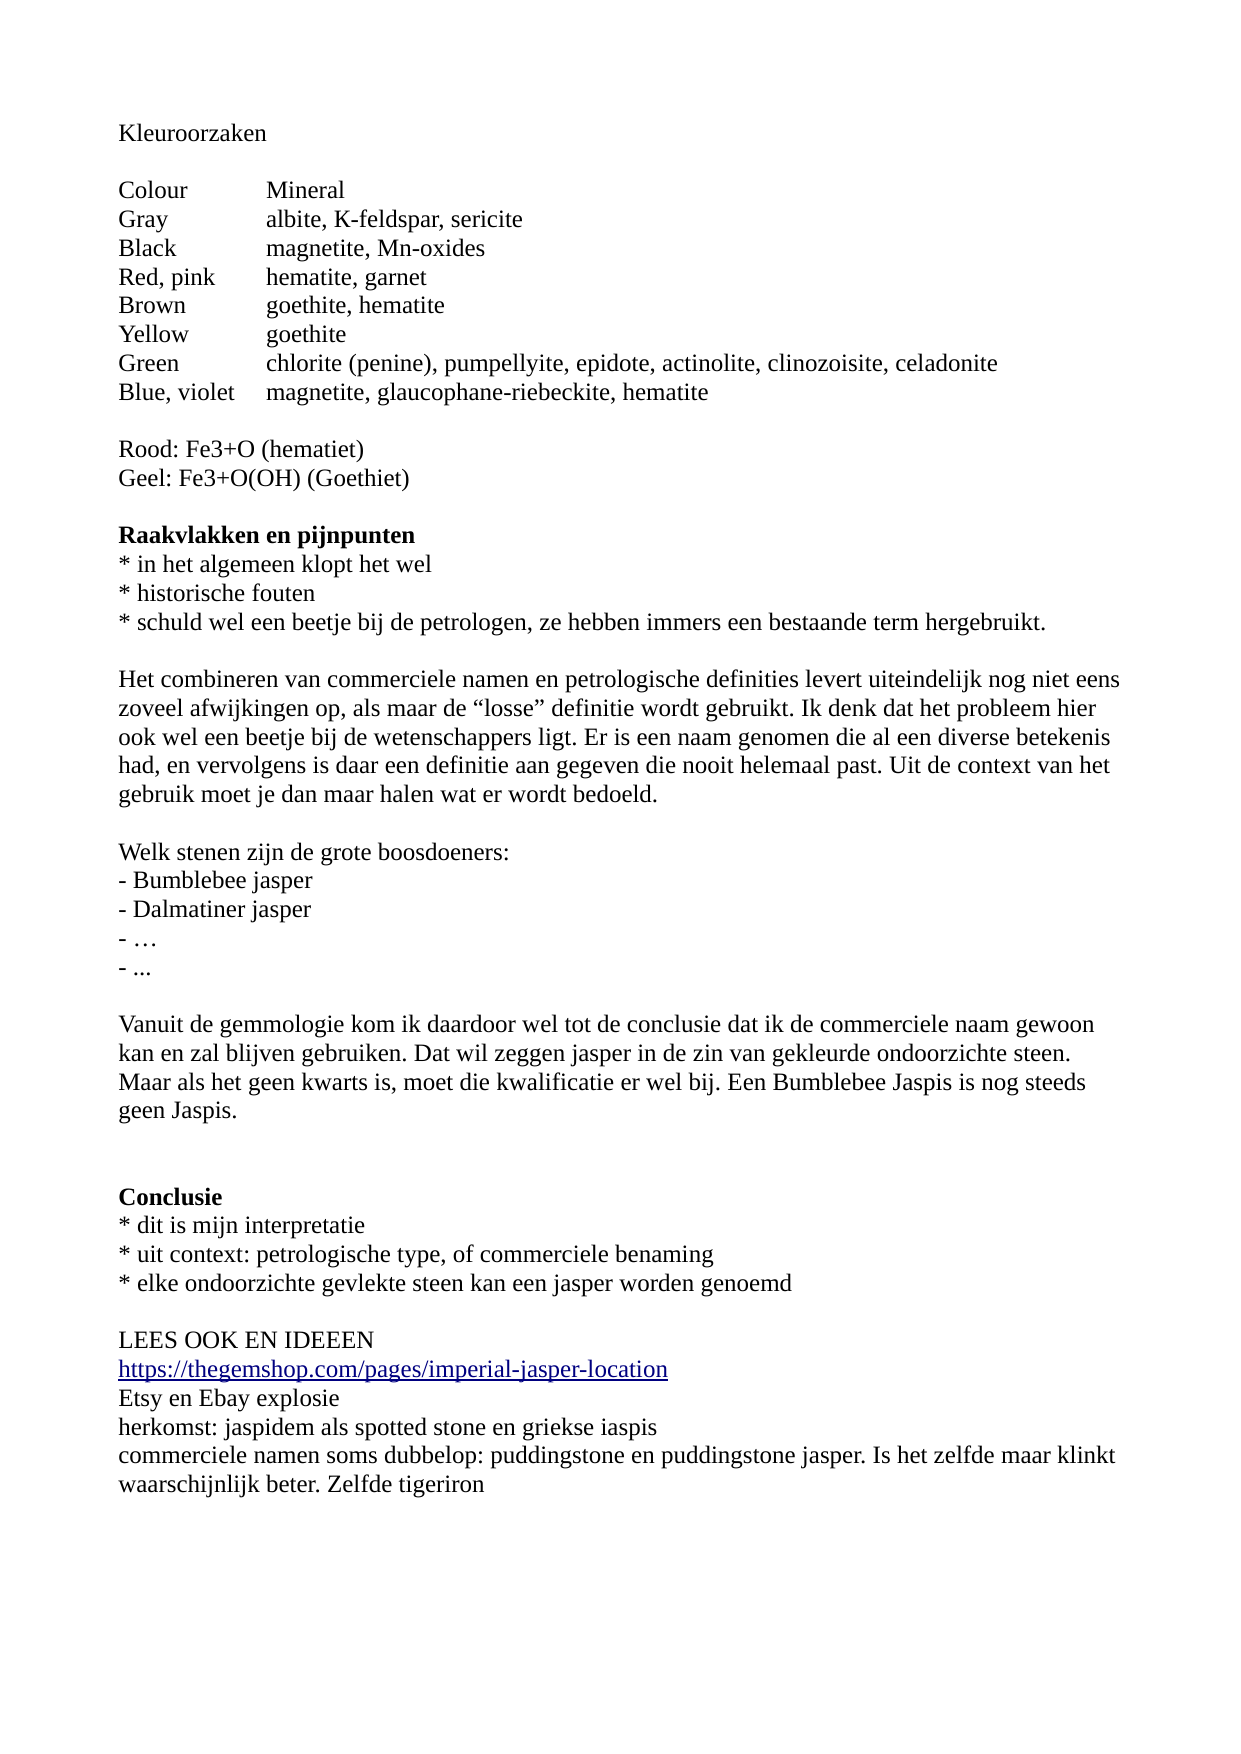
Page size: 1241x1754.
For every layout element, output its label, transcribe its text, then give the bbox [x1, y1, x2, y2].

text https://thegemshop.com/pages/imperial-jasper-location [118, 1354, 1122, 1383]
text commerciele namen soms dubbelop: puddingstone en puddingstone jasper. Is het zelfde maar klinkt waarschijnlijk beter. Zelfde tigeriron [118, 1441, 1122, 1498]
text Gray albite, К-feldspar, sericite [118, 204, 1122, 233]
text Colour Мineral [118, 176, 1122, 204]
text - Bumblebee jasper [118, 866, 1122, 894]
text Raakvlakken en pijnpunten [118, 521, 1122, 549]
text Vanuit de gemmologie kom ik daardoor wel tot de conclusie dat ik de commerciele naam gewoon kan en zal blijven gebruiken. Dat wil zeggen jasper in de zin van gekleurde ondoorzichte steen. Maar als het geen kwarts is, moet die kwalificatie er wel bij. Een Bumblebee Jaspis is nog steeds geen Jaspis. [118, 1009, 1122, 1124]
text Yellow goethite [118, 319, 1122, 348]
text Brown goethite, hematite [118, 291, 1122, 319]
text Etsy en Ebay explosie [118, 1383, 1122, 1412]
text Conclusie [118, 1182, 1122, 1211]
text Geel: Fe3+O(OH) (Goethiet) [118, 463, 1122, 492]
text LEES OOK EN IDEEEN [118, 1326, 1122, 1354]
text - Dalmatiner jasper [118, 894, 1122, 923]
text Kleuroorzaken [118, 118, 1122, 147]
text herkomst: jaspidem als spotted stone en griekse iaspis [118, 1412, 1122, 1441]
text Black magnetite, Mn-oxides [118, 233, 1122, 262]
text * elke ondoorzichte gevlekte steen kan een jasper worden genoemd [118, 1268, 1122, 1297]
text Red, pink hematite, garnet [118, 262, 1122, 291]
text Green chlorite (penine), pumpellyite, epidote, actinolite, clinozoisite, celadonite [118, 348, 1122, 377]
text * uit context: petrologische type, of commerciele benaming [118, 1239, 1122, 1268]
text Welk stenen zijn de grote boosdoeners: [118, 837, 1122, 866]
text - … [118, 923, 1122, 952]
text * schuld wel een beetje bij de petrologen, ze hebben immers een bestaande term hergebruikt. [118, 607, 1122, 636]
text Rood: Fe3+O (hematiet) [118, 434, 1122, 463]
text Het combineren van commerciele namen en petrologische definities levert uiteindelijk nog niet eens zoveel afwijkingen op, als maar de “losse” definitie wordt gebruikt. Ik denk dat het probleem hier ook wel een beetje bij de wetenschappers ligt. Er is een naam genomen die al een diverse betekenis had, en vervolgens is daar een definitie aan gegeven die nooit helemaal past. Uit de context van het gebruik moet je dan maar halen wat er wordt bedoeld. [118, 664, 1122, 808]
text - ... [118, 952, 1122, 981]
text * dit is mijn interpretatie [118, 1211, 1122, 1239]
text * historische fouten [118, 578, 1122, 607]
text * in het algemeen klopt het wel [118, 549, 1122, 578]
text Blue, violet magnetite, glaucophane-riebeckite, hematite [118, 377, 1122, 406]
